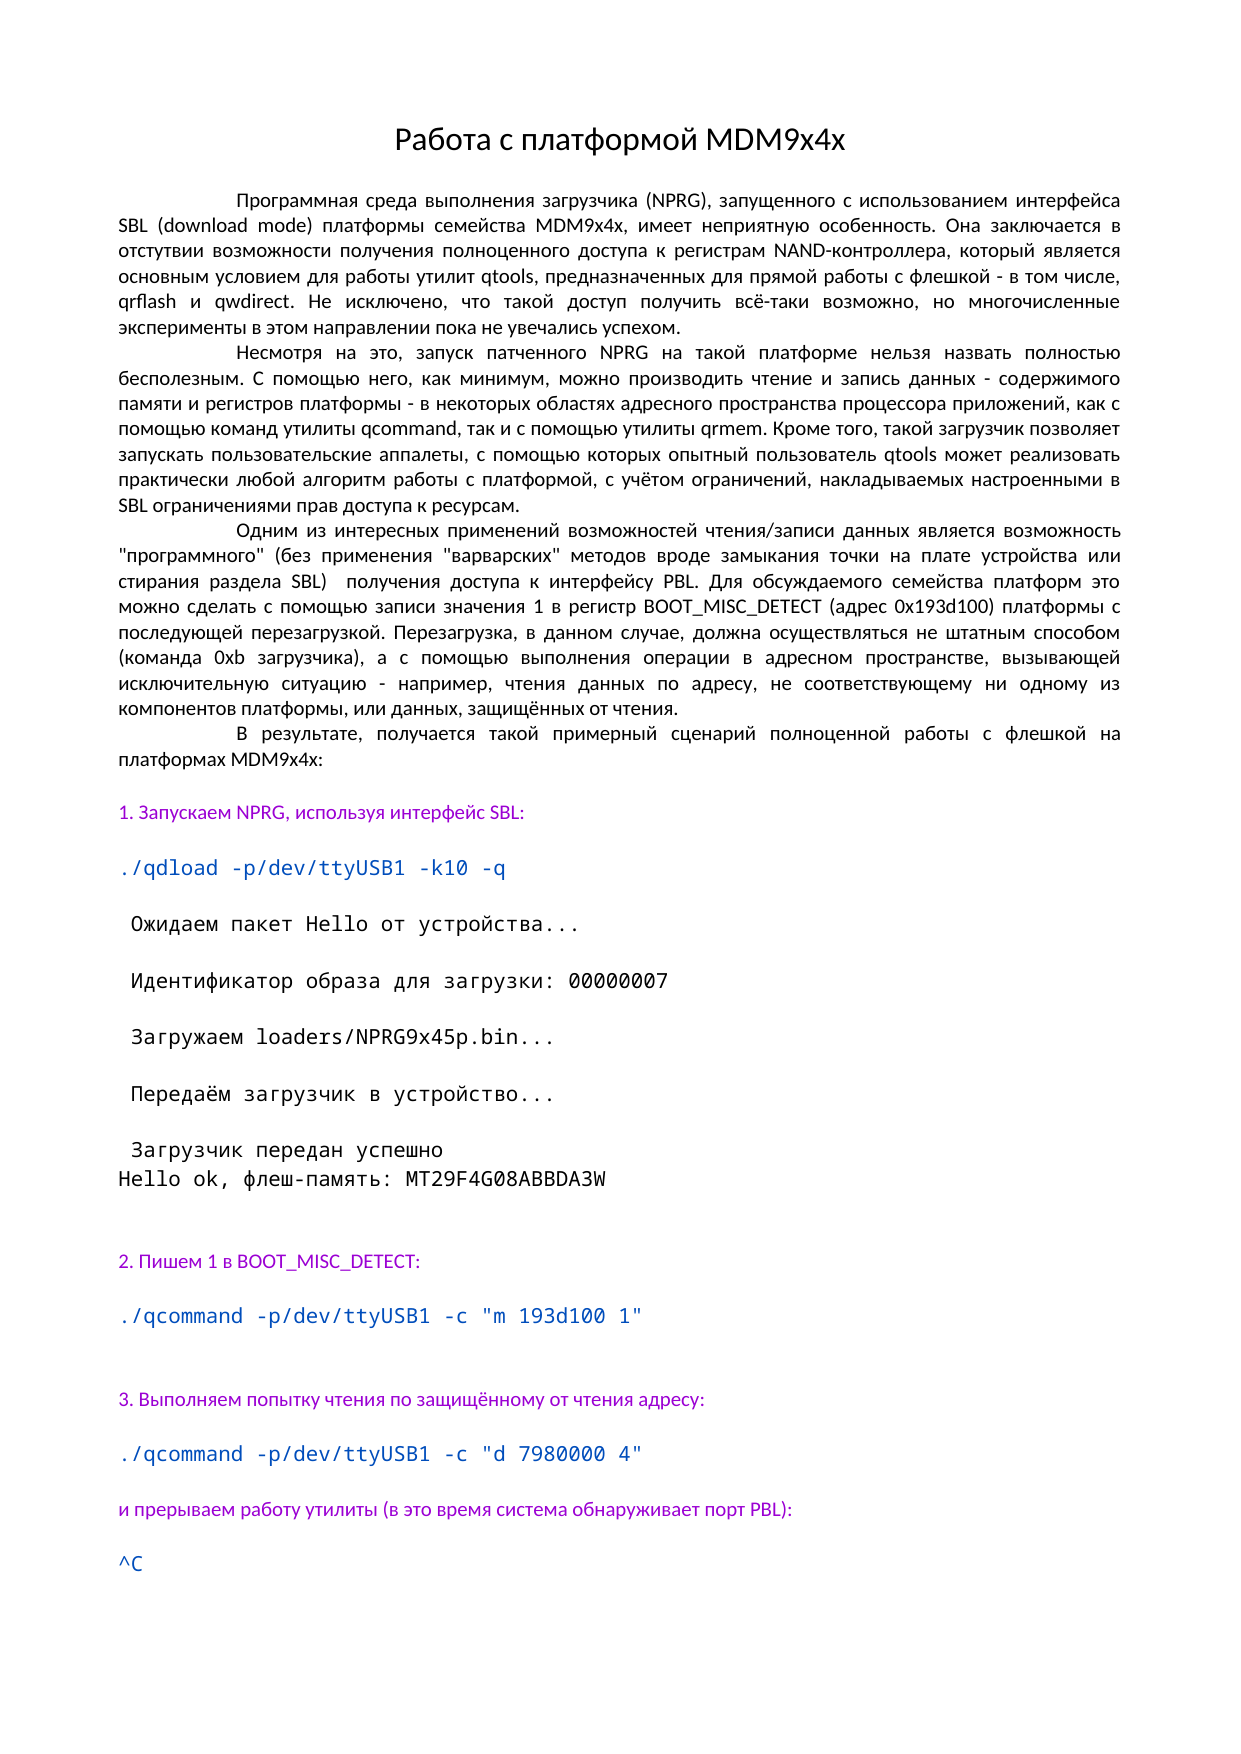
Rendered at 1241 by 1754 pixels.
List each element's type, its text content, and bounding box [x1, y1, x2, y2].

text и прерываем работу утилиты (в это время система обнаруживает порт PBL): [118, 1496, 1122, 1521]
text Несмотря на это, запуск патченного NPRG на такой платформе нельзя назвать полностью бесполезным. С помощью него, как минимум, можно производить чтение и запись данных - содержимого памяти и регистров платформы - в некоторых областях адресного пространства процессора приложений, как с помощью команд утилиты qcommand, так и с помощью утилиты qrmem. Кроме того, такой загрузчик позволяет запускать пользовательские аппалеты, с помощью которых опытный пользователь qtools может реализовать практически любой алгоритм работы с платформой, с учётом ограничений, накладываемых настроенными в SBL ограничениями прав доступа к ресурсам. [118, 339, 1122, 517]
text ^C [118, 1549, 1122, 1578]
text 2. Пишем 1 в BOOT_MISC_DETECT: [118, 1248, 1122, 1273]
text ./qcommand -p/dev/ttyUSB1 -c "d 7980000 4" [118, 1439, 1122, 1468]
text 1. Запускаем NPRG, используя интерфейс SBL: [118, 799, 1122, 825]
text Передаём загрузчик в устройство... [118, 1079, 1122, 1107]
text ./qdload -p/dev/ttyUSB1 -k10 -q [118, 853, 1122, 881]
text 3. Выполняем попытку чтения по защищённому от чтения адресу: [118, 1386, 1122, 1411]
text Программная среда выполнения загрузчика (NPRG), запущенного с использованием интерфейса SBL (download mode) платформы семейства MDM9x4x, имеет неприятную особенность. Она заключается в отстутвии возможности получения полноценного доступа к регистрам NAND-контроллера, который является основным условием для работы утилит qtools, предназначенных для прямой работы с флешкой - в том числе, qrflash и qwdirect. Не исключено, что такой доступ получить всё-таки возможно, но многочисленные эксперименты в этом направлении пока не увечались успехом. [118, 187, 1122, 339]
text Ожидаем пакет Hello от устройства... [118, 909, 1122, 938]
text Hello ok, флеш-память: MT29F4G08ABBDA3W [118, 1164, 1122, 1192]
text Одним из интересных применений возможностей чтения/записи данных является возможность "программного" (без применения "варварских" методов вроде замыкания точки на плате устройства или стирания раздела SBL) получения доступа к интерфейсу PBL. Для обсуждаемого семейства платформ это можно сделать с помощью записи значения 1 в регистр BOOT_MISC_DETECT (адрес 0x193d100) платформы с последующей перезагрузкой. Перезагрузка, в данном случае, должна осуществляться не штатным способом (команда 0xb загрузчика), а с помощью выполнения операции в адресном пространстве, вызывающей исключительную ситуацию - например, чтения данных по адресу, не соответствующему ни одному из компонентов платформы, или данных, защищённых от чтения. [118, 517, 1122, 721]
text В результате, получается такой примерный сценарий полноценной работы с флешкой на платформах MDM9x4x: [118, 721, 1122, 771]
text ./qcommand -p/dev/ttyUSB1 -c "m 193d100 1" [118, 1302, 1122, 1330]
text Загружаем loaders/NPRG9x45p.bin... [118, 1022, 1122, 1051]
text Работа с платформой MDM9x4x [118, 118, 1122, 159]
text Загрузчик передан успешно [118, 1135, 1122, 1164]
text Идентификатор образа для загрузки: 00000007 [118, 966, 1122, 994]
